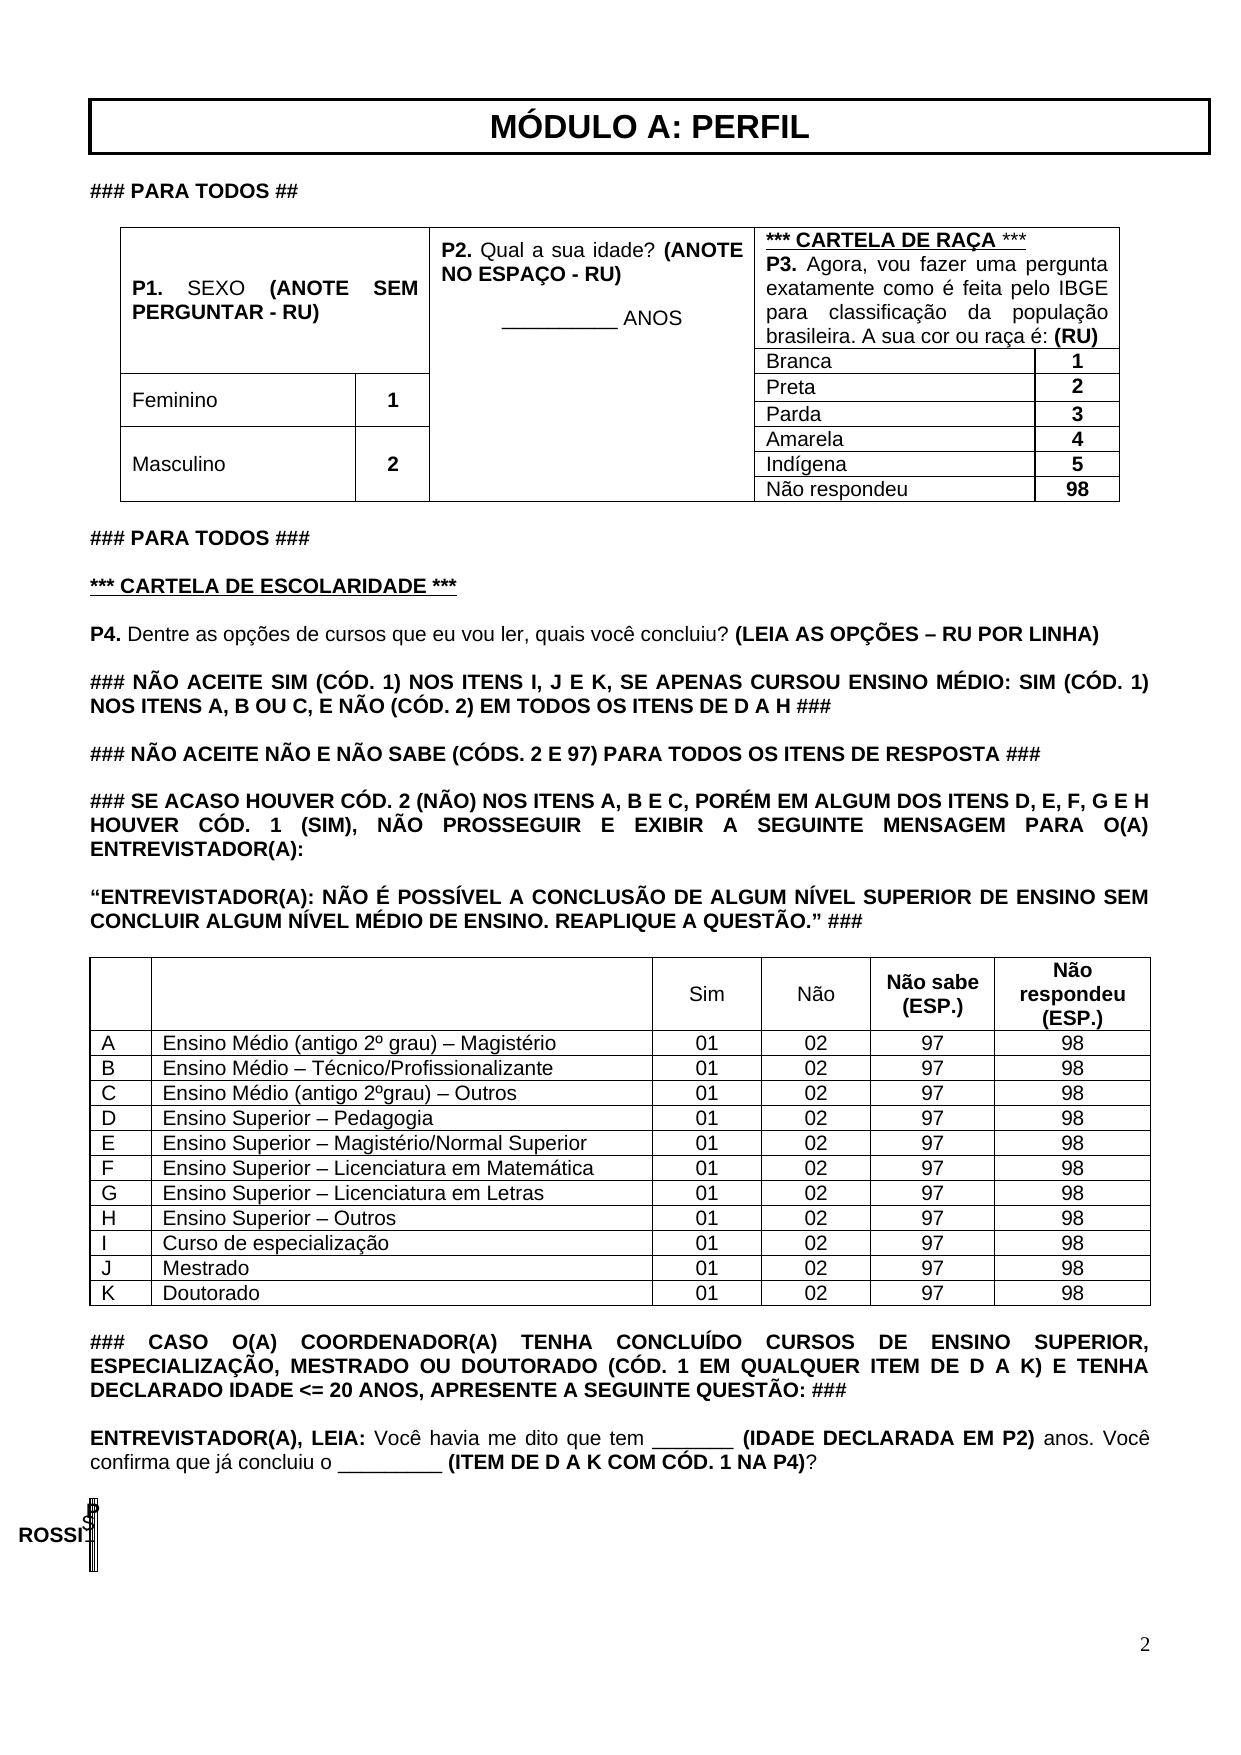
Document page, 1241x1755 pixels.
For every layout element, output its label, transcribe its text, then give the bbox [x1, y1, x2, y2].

table_cell 02 [762, 1131, 870, 1155]
table_cell Amarela [755, 427, 1034, 451]
table_header P2. Qual a sua idade? (ANOTE NO ESPAÇO - RU) __________ ANOS [430, 228, 754, 501]
table_cell Mestrado [152, 1256, 652, 1280]
table_cell 02 [762, 1206, 870, 1230]
table_header Não sabe (ESP.) [871, 958, 994, 1030]
table_cell Ensino Superior – Licenciatura em Matemática [152, 1156, 652, 1180]
text ### PARA TODOS ## [90, 179, 1150, 203]
table_cell G [91, 1181, 151, 1205]
table_cell 01 [653, 1106, 761, 1130]
table_cell 97 [871, 1206, 994, 1230]
table_cell 1 [1036, 349, 1119, 372]
table_cell Ensino Médio (antigo 2º grau) – Magistério [152, 1031, 652, 1055]
table_cell 97 [871, 1281, 994, 1305]
table_cell 3 [1036, 402, 1119, 426]
table_cell Branca [755, 349, 1034, 372]
table_cell 97 [871, 1256, 994, 1280]
table_cell 02 [762, 1031, 870, 1055]
table_cell Masculino [121, 427, 355, 501]
table_cell I [91, 1231, 151, 1255]
text ### NÃO ACEITE SIM (CÓD. 1) NOS ITENS I, J E K, SE APENAS CURSOU ENSINO MÉDIO: SIM (CÓD. 1) NOS ITENS A, B OU C, E NÃO (CÓD. 2) EM TODOS OS ITENS DE D A H ### [90, 669, 1150, 717]
text *** CARTELA DE ESCOLARIDADE *** [90, 574, 1150, 598]
text ENTREVISTADOR(A), LEIA: Você havia me dito que tem _______ (IDADE DECLARADA EM P2) anos. Você confirma que já concluiu o _________ (ITEM DE D A K COM CÓD. 1 NA P4)? [90, 1426, 1150, 1474]
table_cell Ensino Médio (antigo 2ºgrau) – Outros [152, 1081, 652, 1105]
table_cell 97 [871, 1156, 994, 1180]
table_cell 98 [995, 1131, 1150, 1155]
table_cell Doutorado [152, 1281, 652, 1305]
table_cell Parda [755, 402, 1034, 426]
table_cell E [91, 1131, 151, 1155]
table_cell 97 [871, 1181, 994, 1205]
table_cell 2 [356, 427, 429, 501]
table_cell H [91, 1206, 151, 1230]
table_cell J [91, 1256, 151, 1280]
table_cell C [91, 1081, 151, 1105]
table_cell 02 [762, 1256, 870, 1280]
text ### CASO O(A) COORDENADOR(A) TENHA CONCLUÍDO CURSOS DE ENSINO SUPERIOR, ESPECIALIZAÇÃO, MESTRADO OU DOUTORADO (CÓD. 1 EM QUALQUER ITEM DE D A K) E TENHA DECLARADO IDADE <= 20 ANOS, APRESENTE A SEGUINTE QUESTÃO: ### [90, 1330, 1150, 1402]
table_cell 98 [995, 1156, 1150, 1180]
table_cell 97 [871, 1081, 994, 1105]
text ### NÃO ACEITE NÃO E NÃO SABE (CÓDS. 2 E 97) PARA TODOS OS ITENS DE RESPOSTA ### [90, 741, 1150, 765]
table_cell 97 [871, 1056, 994, 1080]
table_cell Não respondeu [755, 477, 1034, 501]
table_cell 01 [653, 1231, 761, 1255]
table_cell 02 [762, 1156, 870, 1180]
table_cell 5 [1036, 452, 1119, 476]
table_cell 2 [1036, 374, 1119, 401]
table_cell 97 [871, 1031, 994, 1055]
table_cell 97 [871, 1131, 994, 1155]
table_cell Ensino Superior – Outros [152, 1206, 652, 1230]
table_cell 4 [1036, 427, 1119, 451]
table_header [91, 958, 151, 1030]
table_cell Ensino Médio – Técnico/Profissionalizante [152, 1056, 652, 1080]
table_cell 98 [995, 1056, 1150, 1080]
table_cell 98 [995, 1256, 1150, 1280]
table_cell 01 [653, 1081, 761, 1105]
table_cell Ensino Superior – Licenciatura em Letras [152, 1181, 652, 1205]
text ### SE ACASO HOUVER CÓD. 2 (NÃO) NOS ITENS A, B E C, PORÉM EM ALGUM DOS ITENS D, E, F, G E H HOUVER CÓD. 1 (SIM), NÃO PROSSEGUIR E EXIBIR A SEGUINTE MENSAGEM PARA O(A) ENTREVISTADOR(A): [90, 789, 1150, 861]
table_cell Indígena [755, 452, 1034, 476]
table_cell 98 [995, 1081, 1150, 1105]
table_cell 01 [653, 1181, 761, 1205]
table_cell 1 [356, 374, 429, 426]
text P4. Dentre as opções de cursos que eu vou ler, quais você concluiu? (LEIA AS OPÇÕES – RU POR LINHA) [90, 622, 1150, 646]
table_cell 01 [653, 1256, 761, 1280]
table_cell Ensino Superior – Magistério/Normal Superior [152, 1131, 652, 1155]
table_cell Feminino [121, 374, 355, 426]
table_cell F [91, 1156, 151, 1180]
table_cell 02 [762, 1106, 870, 1130]
table_cell 97 [871, 1106, 994, 1130]
table_cell 98 [995, 1106, 1150, 1130]
table_cell 97 [871, 1231, 994, 1255]
text “ENTREVISTADOR(A): NÃO É POSSÍVEL A CONCLUSÃO DE ALGUM NÍVEL SUPERIOR DE ENSINO SEM CONCLUIR ALGUM NÍVEL MÉDIO DE ENSINO. REAPLIQUE A QUESTÃO.” ### [90, 885, 1150, 933]
table_cell 98 [995, 1181, 1150, 1205]
table_header [152, 958, 652, 1030]
table_cell 02 [762, 1181, 870, 1205]
table_cell K [91, 1281, 151, 1305]
table_cell 01 [653, 1281, 761, 1305]
table_header Não [762, 958, 870, 1030]
table_cell A [91, 1031, 151, 1055]
table_cell 01 [653, 1131, 761, 1155]
table_cell 02 [762, 1081, 870, 1105]
table_cell 01 [653, 1056, 761, 1080]
table_header P1. SEXO (ANOTE SEM PERGUNTAR - RU) [121, 228, 429, 372]
table_cell Ensino Superior – Pedagogia [152, 1106, 652, 1130]
table_header Sim [653, 958, 761, 1030]
table_header MÓDULO A: PERFIL [92, 101, 1208, 152]
table_cell 02 [762, 1231, 870, 1255]
table_header Não respondeu (ESP.) [995, 958, 1150, 1030]
table_cell 98 [995, 1281, 1150, 1305]
table_cell Preta [755, 374, 1034, 401]
table_cell 02 [762, 1056, 870, 1080]
text ### PARA TODOS ### [90, 526, 1150, 550]
table_cell 98 [995, 1231, 1150, 1255]
table_cell 98 [1036, 477, 1119, 501]
table_cell 01 [653, 1156, 761, 1180]
table_cell 02 [762, 1281, 870, 1305]
table_header *** CARTELA DE RAÇA *** P3. Agora, vou fazer uma pergunta exatamente como é feita pelo IBGE para classificação da população brasileira. A sua cor ou raça é: (RU) [755, 228, 1119, 347]
table_cell 01 [653, 1031, 761, 1055]
table_cell B [91, 1056, 151, 1080]
table_cell 98 [995, 1031, 1150, 1055]
table_cell 98 [995, 1206, 1150, 1230]
table_cell Curso de especialização [152, 1231, 652, 1255]
table_cell 01 [653, 1206, 761, 1230]
table_cell D [91, 1106, 151, 1130]
